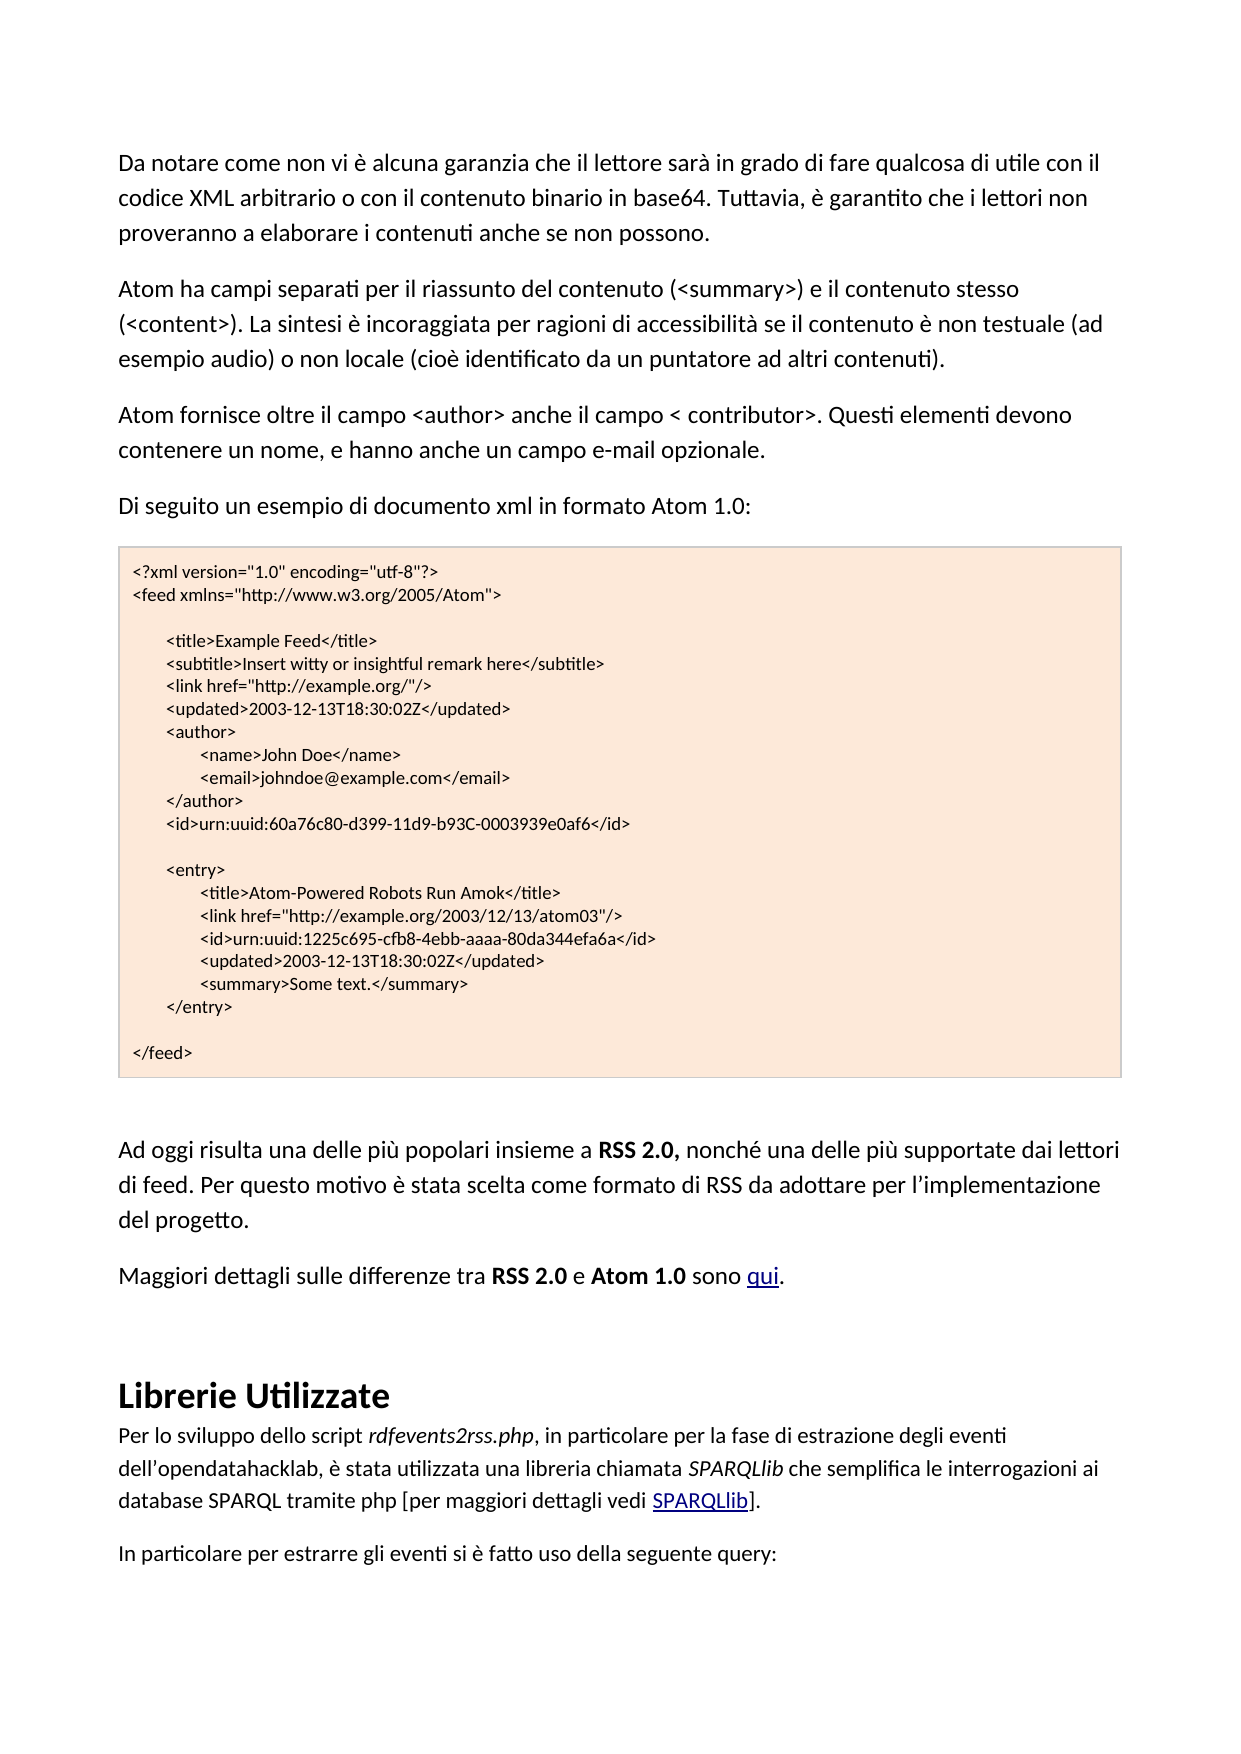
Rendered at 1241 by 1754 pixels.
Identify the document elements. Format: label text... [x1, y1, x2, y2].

text Atom ha campi separati per il riassunto del contenuto (<summary>) e il contenuto stesso (<content>). La sintesi è incoraggiata per ragioni di accessibilità se il contenuto è non testuale (ad esempio audio) o non locale (cioè identificato da un puntatore ad altri contenuti). [118, 273, 1122, 374]
text <entry> [120, 844, 1120, 867]
text </feed> [120, 1027, 1120, 1077]
text <summary>Some text.</summary> [120, 958, 1120, 981]
text <?xml version="1.0" encoding="utf-8"?> [120, 548, 1120, 569]
text <updated>2003-12-13T18:30:02Z</updated> [120, 683, 1120, 706]
text Librerie Utilizzate Per lo sviluppo dello script rdfevents2rss.php, in particolare per la fase di estrazione degli eventi dell’opendatahacklab, è stata utilizzata una libreria chiamata SPARQLlib che semplifica le interrogazioni ai database SPARQL tramite php [per maggiori dettagli vedi SPARQLlib]. [118, 1372, 1122, 1514]
text In particolare per estrarre gli eventi si è fatto uso della seguente query: [118, 1539, 1122, 1567]
text <link href="http://example.org/"/> [120, 661, 1120, 683]
text <name>John Doe</name> [120, 729, 1120, 752]
text <link href="http://example.org/2003/12/13/atom03"/> [120, 890, 1120, 913]
text <feed xmlns="http://www.w3.org/2005/Atom"> [120, 569, 1120, 592]
text <id>urn:uuid:1225c695-cfb8-4ebb-aaaa-80da344efa6a</id> [120, 913, 1120, 936]
text Maggiori dettagli sulle differenze tra RSS 2.0 e Atom 1.0 sono qui. [118, 1260, 1122, 1290]
text <id>urn:uuid:60a76c80-d399-11d9-b93C-0003939e0af6</id> [120, 798, 1120, 821]
text <subtitle>Insert witty or insightful remark here</subtitle> [120, 638, 1120, 661]
text <author> [120, 706, 1120, 729]
text Atom fornisce oltre il campo <author> anche il campo < contributor>. Questi elementi devono contenere un nome, e hanno anche un campo e-mail opzionale. [118, 399, 1122, 465]
text Di seguito un esempio di documento xml in formato Atom 1.0: [118, 490, 1122, 521]
text <title>Example Feed</title> [120, 615, 1120, 638]
text <email>johndoe@example.com</email> [120, 752, 1120, 775]
text </author> [120, 775, 1120, 798]
text <title>Atom-Powered Robots Run Amok</title> [120, 867, 1120, 890]
text <updated>2003-12-13T18:30:02Z</updated> [120, 936, 1120, 958]
text Ad oggi risulta una delle più popolari insieme a RSS 2.0, nonché una delle più supportate dai lettori di feed. Per questo motivo è stata scelta come formato di RSS da adottare per l’implementazione del progetto. [118, 1134, 1122, 1234]
text </entry> [120, 981, 1120, 1004]
text Da notare come non vi è alcuna garanzia che il lettore sarà in grado di fare qualcosa di utile con il codice XML arbitrario o con il contenuto binario in base64. Tuttavia, è garantito che i lettori non proveranno a elaborare i contenuti anche se non possono. [118, 148, 1122, 248]
